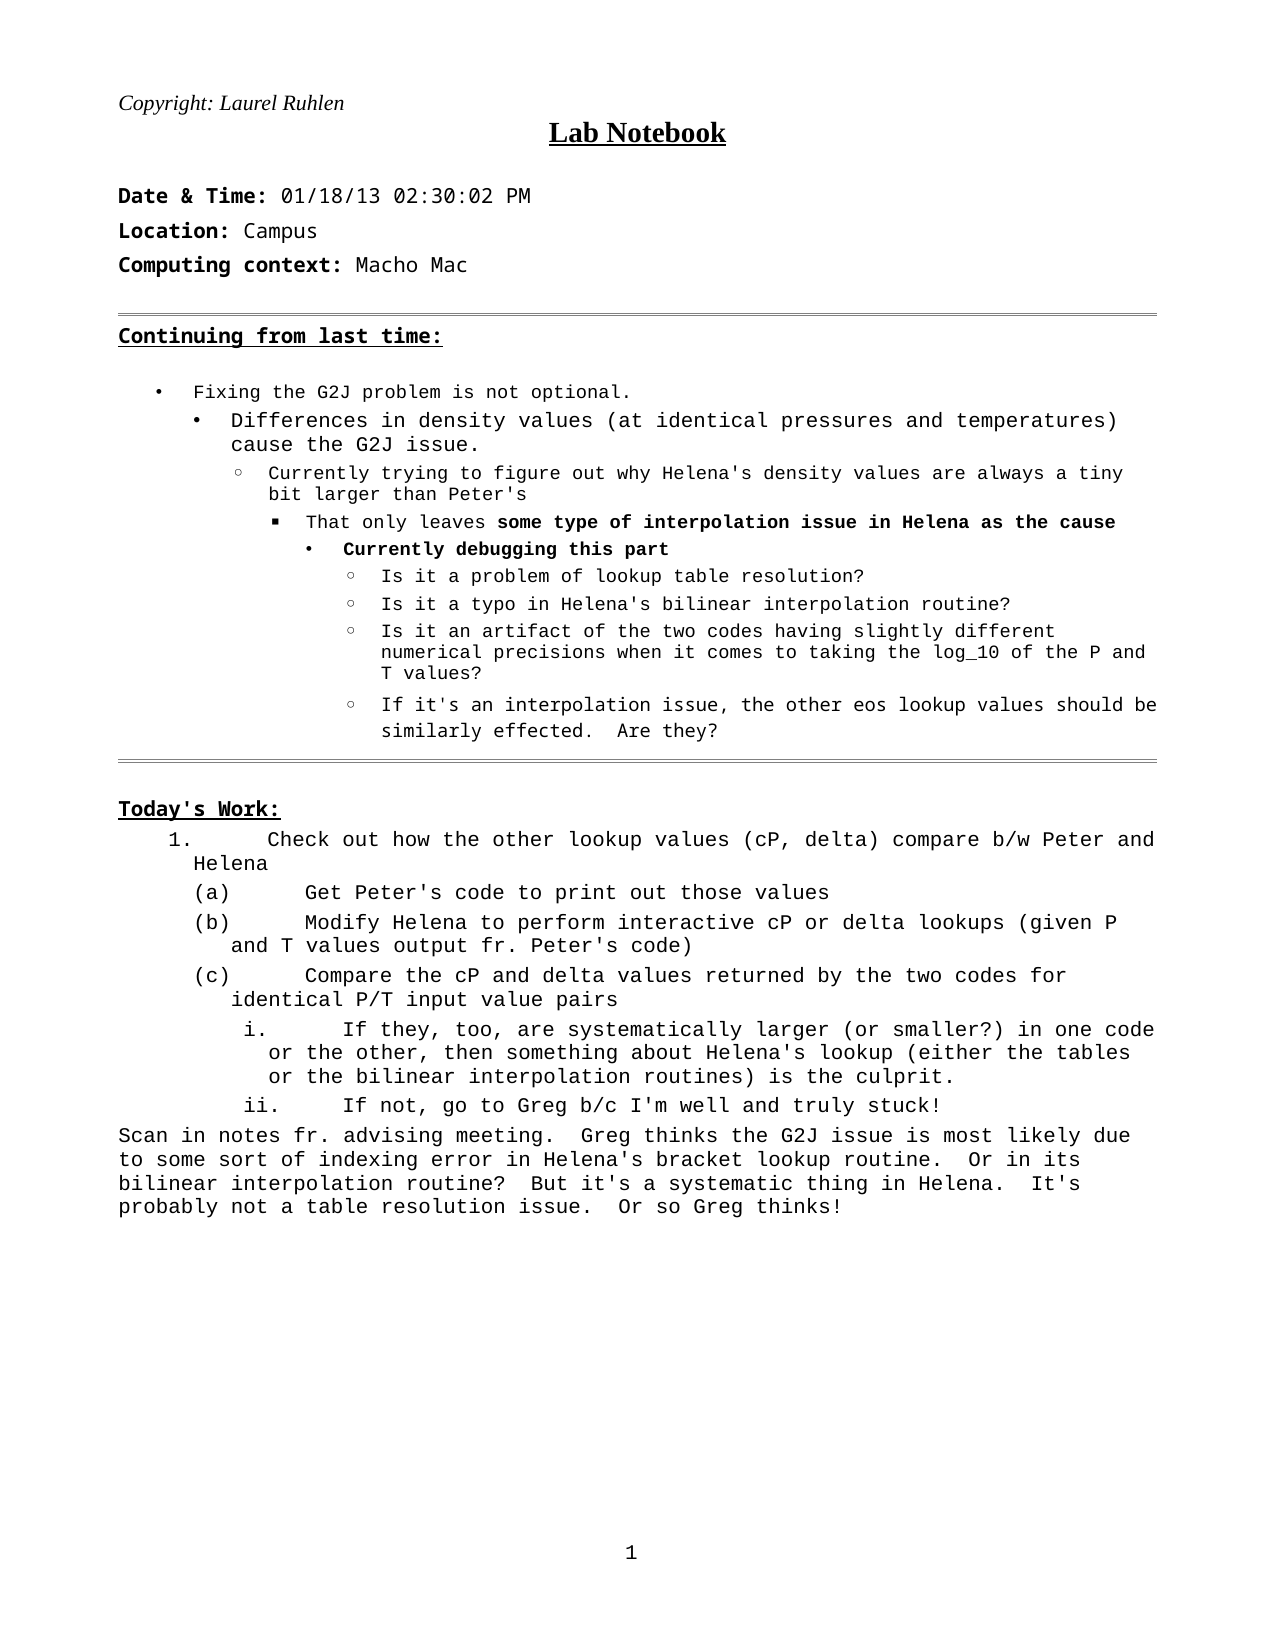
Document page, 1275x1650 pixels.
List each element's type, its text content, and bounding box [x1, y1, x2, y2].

text Location: Campus [118, 216, 1157, 244]
list That only leaves some type of interpolation issue in Helena as the cause [268, 512, 1157, 534]
list Fixing the G2J problem is not optional. [156, 383, 1157, 404]
list If not, go to Greg b/c I'm well and truly stuck! [231, 1096, 1157, 1119]
list Is it a typo in Helena's bilinear interpolation routine? [343, 594, 1157, 616]
list Compare the cP and delta values returned by the two codes for identical P/T input value pairs [193, 965, 1157, 1012]
list Check out how the other lookup values (cP, delta) compare b/w Peter and Helena [156, 829, 1157, 876]
text Today's Work: [118, 794, 1157, 823]
list If they, too, are systematically larger (or smaller?) in one code or the other, then something about Helena's lookup (either the tables or the bilinear interpolation routines) is the culprit. [231, 1018, 1157, 1089]
list Is it a problem of lookup table resolution? [343, 567, 1157, 588]
text Computing context: Macho Mac [118, 250, 1157, 279]
list Modify Helena to perform interactive cP or delta lookups (given P and T values output fr. Peter's code) [193, 912, 1157, 959]
list Get Peter's code to print out those values [193, 882, 1157, 906]
text Date & Time: 01/18/13 02:30:02 PM [118, 181, 1157, 210]
list Currently debugging this part [306, 540, 1157, 561]
list Is it an artifact of the two codes having slightly different numerical precisions when it comes to taking the log_10 of the P and T values? [343, 622, 1157, 685]
text Scan in notes fr. advising meeting. Greg thinks the G2J issue is most likely due to some sort of indexing error in Helena's bracket lookup routine. Or in its bilinear interpolation routine? But it's a systematic thing in Helena. It's probably not a table resolution issue. Or so Greg thinks! [118, 1125, 1157, 1220]
list Differences in density values (at identical pressures and temperatures) cause the G2J issue. [193, 411, 1157, 458]
text Continuing from last time: [118, 321, 1157, 350]
list Currently trying to figure out why Helena's density values are always a tiny bit larger than Peter's [231, 464, 1157, 506]
list If it's an interpolation issue, the other eos lookup values should be similarly effected. Are they? [343, 691, 1157, 742]
